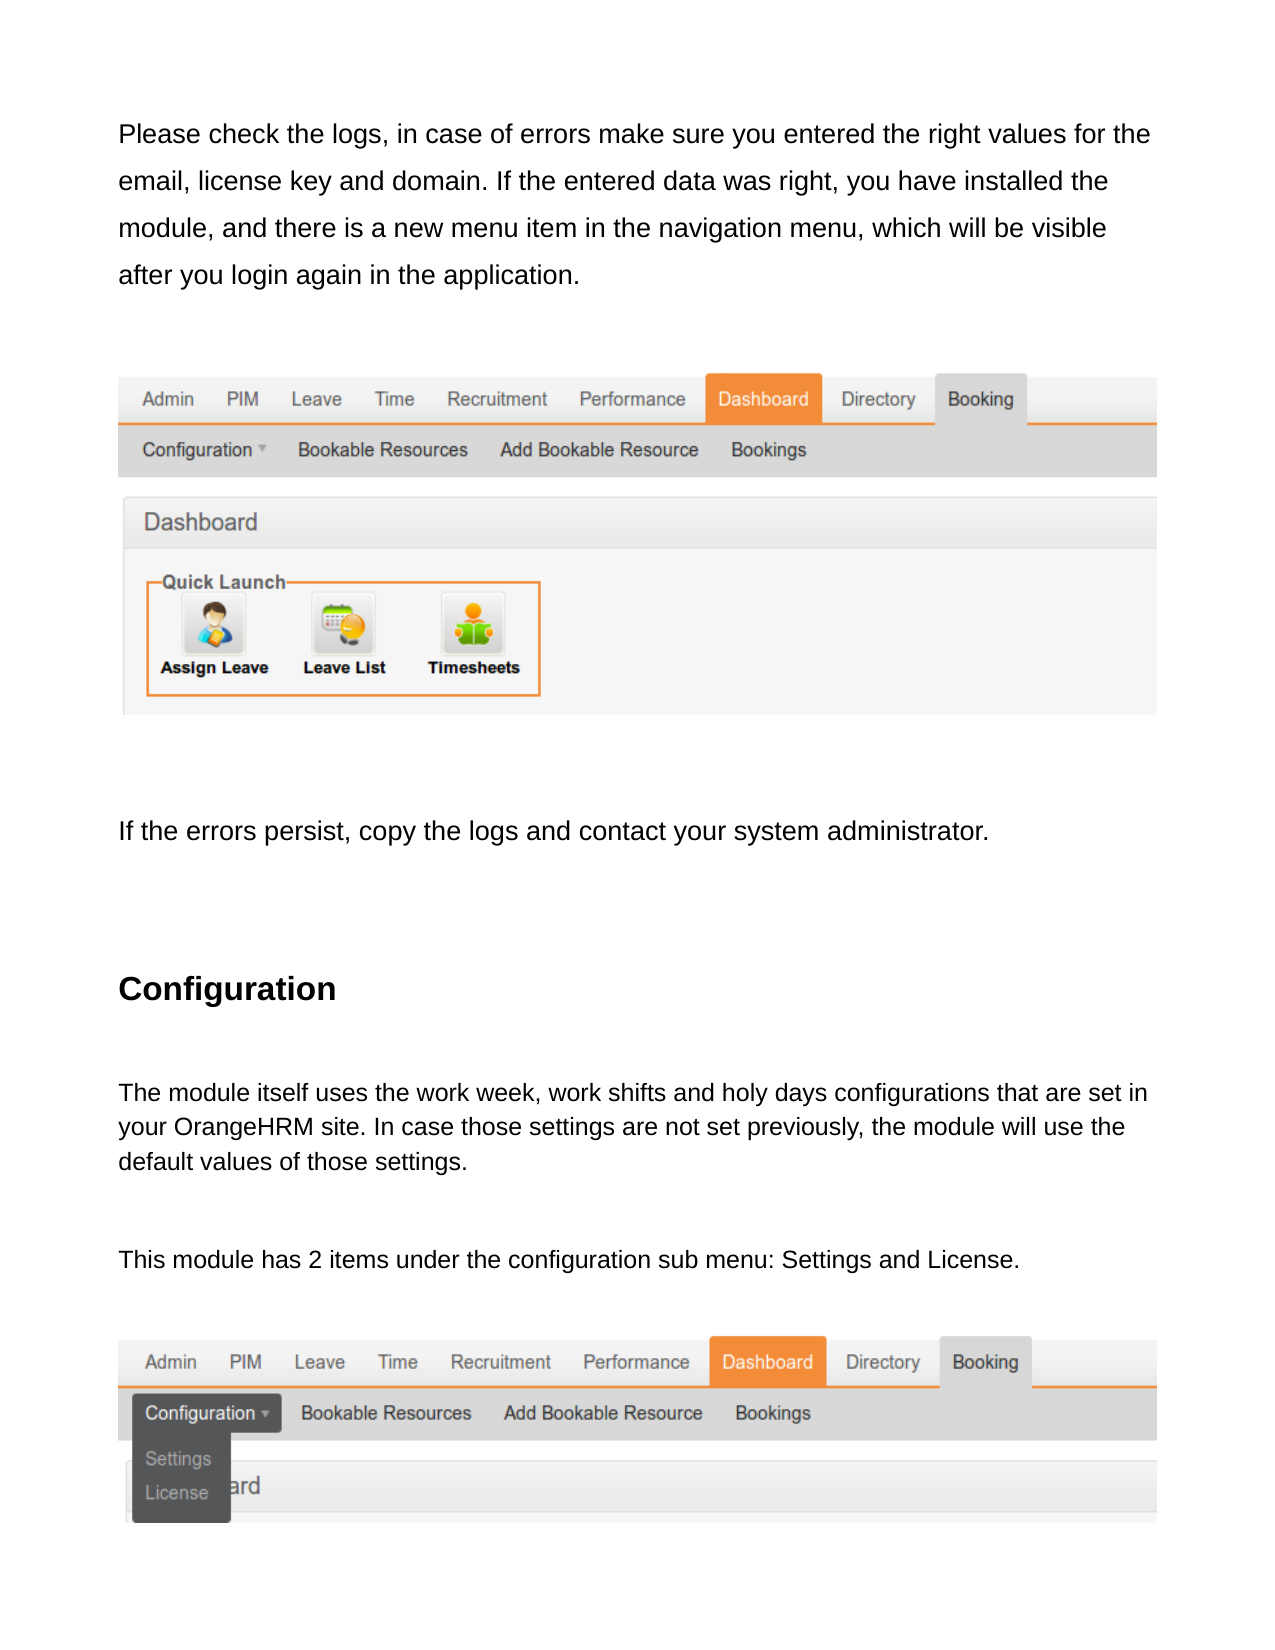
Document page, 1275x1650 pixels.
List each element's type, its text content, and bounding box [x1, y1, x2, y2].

text If the errors persist, copy the logs and contact your system administrator. [118, 815, 1157, 847]
subtitle Configuration [118, 969, 1157, 1008]
picture [118, 1331, 1157, 1523]
text The module itself uses the work week, work shifts and holy days configurations that are set in your OrangeHRM site. In case those settings are not set previously, the module will use the default values of those settings. [118, 1078, 1157, 1176]
text This module has 2 items under the configuration sub menu: Settings and License. [118, 1245, 1157, 1274]
picture [118, 363, 1157, 715]
text Please check the logs, in case of errors make sure you entered the right values for the email, license key and domain. If the entered data was right, you have installed the module, and there is a new menu item in the navigation menu, which will be visible after you login again in the application. [118, 118, 1157, 290]
